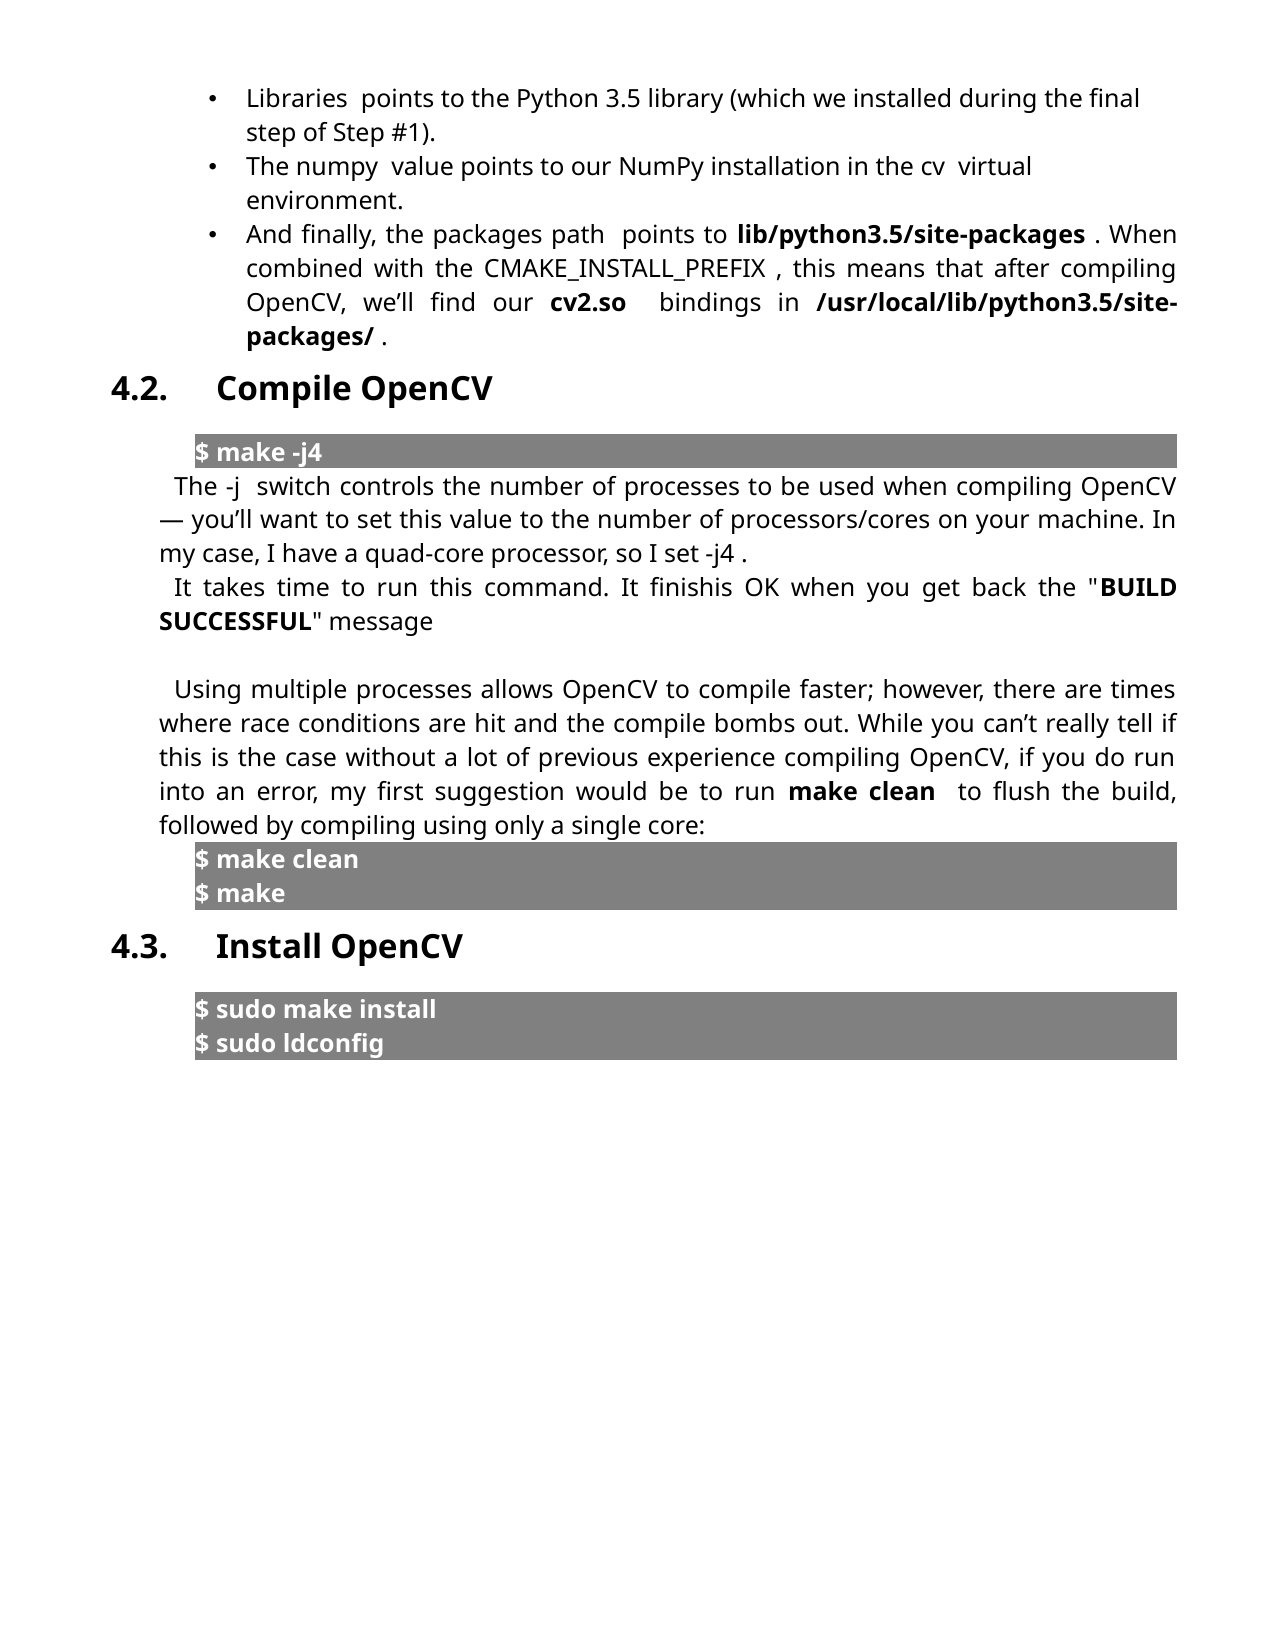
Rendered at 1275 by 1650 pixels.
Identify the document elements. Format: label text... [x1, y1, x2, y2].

text The -j switch controls the number of processes to be used when compiling OpenCV — you’ll want to set this value to the number of processors/cores on your machine. In my case, I have a quad-core processor, so I set -j4 . [159, 468, 1177, 570]
text $ make [195, 876, 1177, 910]
list The numpy value points to our NumPy installation in the cv virtual environment. [208, 149, 1177, 217]
text $ sudo make install [195, 992, 1177, 1026]
list And finally, the packages path points to lib/python3.5/site-packages . When combined with the CMAKE_INSTALL_PREFIX , this means that after compiling OpenCV, we’ll find our cv2.so bindings in /usr/local/lib/python3.5/site-packages/ . [208, 217, 1177, 353]
text Using multiple processes allows OpenCV to compile faster; however, there are times where race conditions are hit and the compile bombs out. While you can’t really tell if this is the case without a lot of previous experience compiling OpenCV, if you do run into an error, my first suggestion would be to run make clean to flush the build, followed by compiling using only a single core: [159, 672, 1177, 842]
text It takes time to run this command. It finishis OK when you get back the "BUILD SUCCESSFUL" message [159, 570, 1177, 638]
subtitle Compile OpenCV [111, 364, 1177, 411]
list Libraries points to the Python 3.5 library (which we installed during the final step of Step #1). [208, 81, 1177, 149]
subtitle Install OpenCV [111, 922, 1177, 968]
text $ make -j4 [195, 434, 1177, 468]
text $ make clean [195, 842, 1177, 876]
text $ sudo ldconfig [195, 1026, 1177, 1060]
